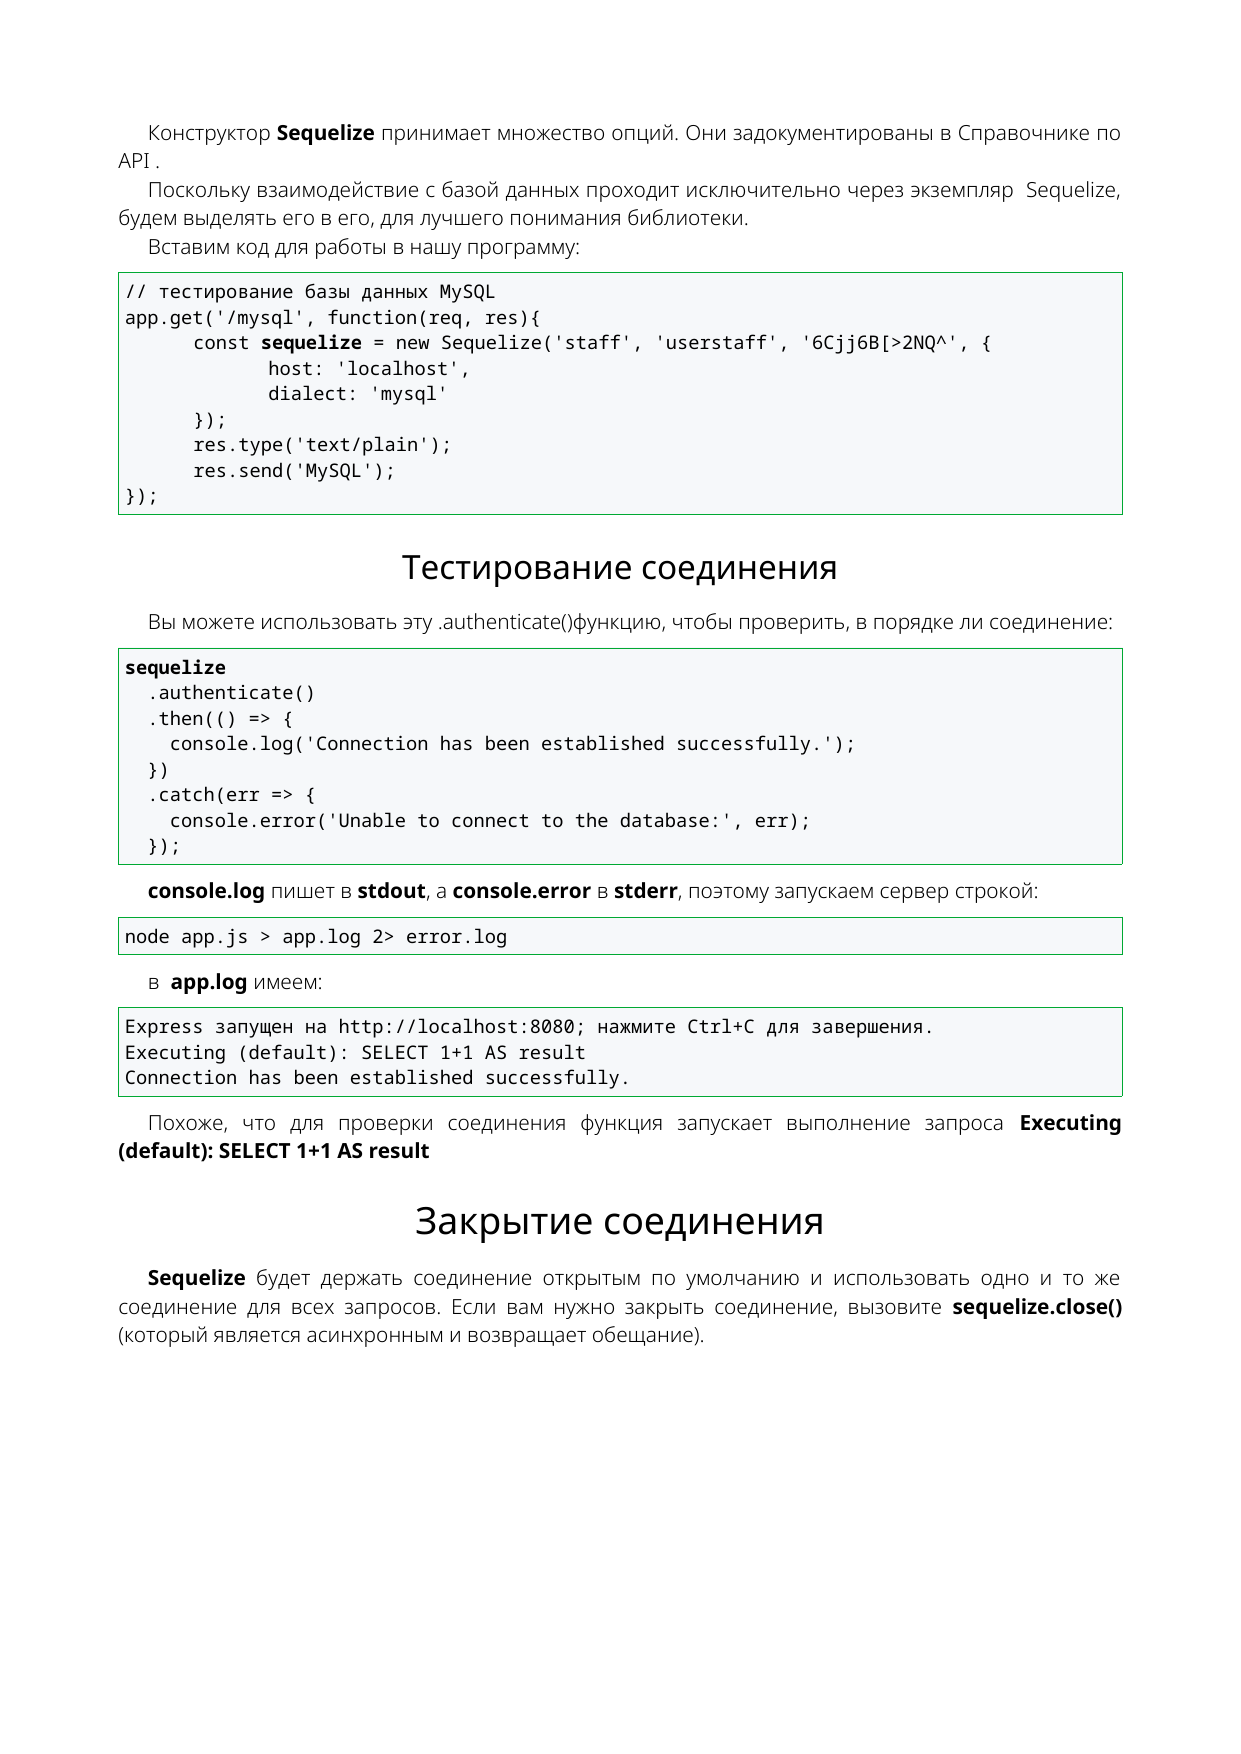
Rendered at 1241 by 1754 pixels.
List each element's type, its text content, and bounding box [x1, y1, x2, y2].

text }); [119, 400, 1122, 425]
text .authenticate() [119, 673, 1122, 698]
text console.error('Unable to connect to the database:', err); [119, 801, 1122, 826]
text Executing (default): SELECT 1+1 AS result [119, 1032, 1122, 1058]
text Sequelize будет держать соединение открытым по умолчанию и использовать одно и то же соединение для всех запросов. Если вам нужно закрыть соединение, вызовите sequelize.close()(который является асинхронным и возвращает обещание). [118, 1263, 1122, 1349]
text Connection has been established successfully. [119, 1058, 1122, 1096]
text Вы можете использовать эту .authenticate()функцию, чтобы проверить, в порядке ли соединение: [118, 607, 1122, 636]
text console.log('Connection has been established successfully.'); [119, 724, 1122, 749]
text node app.js > app.log 2> error.log [119, 918, 1122, 954]
text Конструктор Sequelize принимает множество опций. Они задокументированы в Справочнике по API . [118, 118, 1122, 175]
subtitle Тестирование соединения [118, 544, 1122, 589]
text const sequelize = new Sequelize('staff', 'userstaff', '6Cjj6B[>2NQ^', { [119, 323, 1122, 349]
text .then(() => { [119, 698, 1122, 724]
text sequelize [119, 649, 1122, 673]
text app.get('/mysql', function(req, res){ [119, 298, 1122, 323]
text res.type('text/plain'); [119, 425, 1122, 451]
text Похоже, что для проверки соединения функция запускает выполнение запроса Executing (default): SELECT 1+1 AS result [118, 1108, 1122, 1165]
text dialect: 'mysql' [119, 374, 1122, 400]
text в app.log имеем: [118, 967, 1122, 995]
text }) [119, 749, 1122, 775]
text // тестирование базы данных MySQL [119, 273, 1122, 298]
subtitle Закрытие соединения [118, 1194, 1122, 1246]
text console.log пишет в stdout, а console.error в stderr, поэтому запускаем сервер строкой: [118, 876, 1122, 905]
text res.send('MySQL'); [119, 451, 1122, 476]
text }); [119, 826, 1122, 864]
text .catch(err => { [119, 775, 1122, 801]
text }); [119, 476, 1122, 514]
text Express запущен на http://localhost:8080; нажмите Ctrl+C для завершения. [119, 1008, 1122, 1032]
text Вставим код для работы в нашу программу: [118, 232, 1122, 260]
text host: 'localhost', [119, 349, 1122, 374]
text Поскольку взаимодействие с базой данных проходит исключительно через экземпляр Sequelize, будем выделять его в его, для лучшего понимания библиотеки. [118, 175, 1122, 232]
